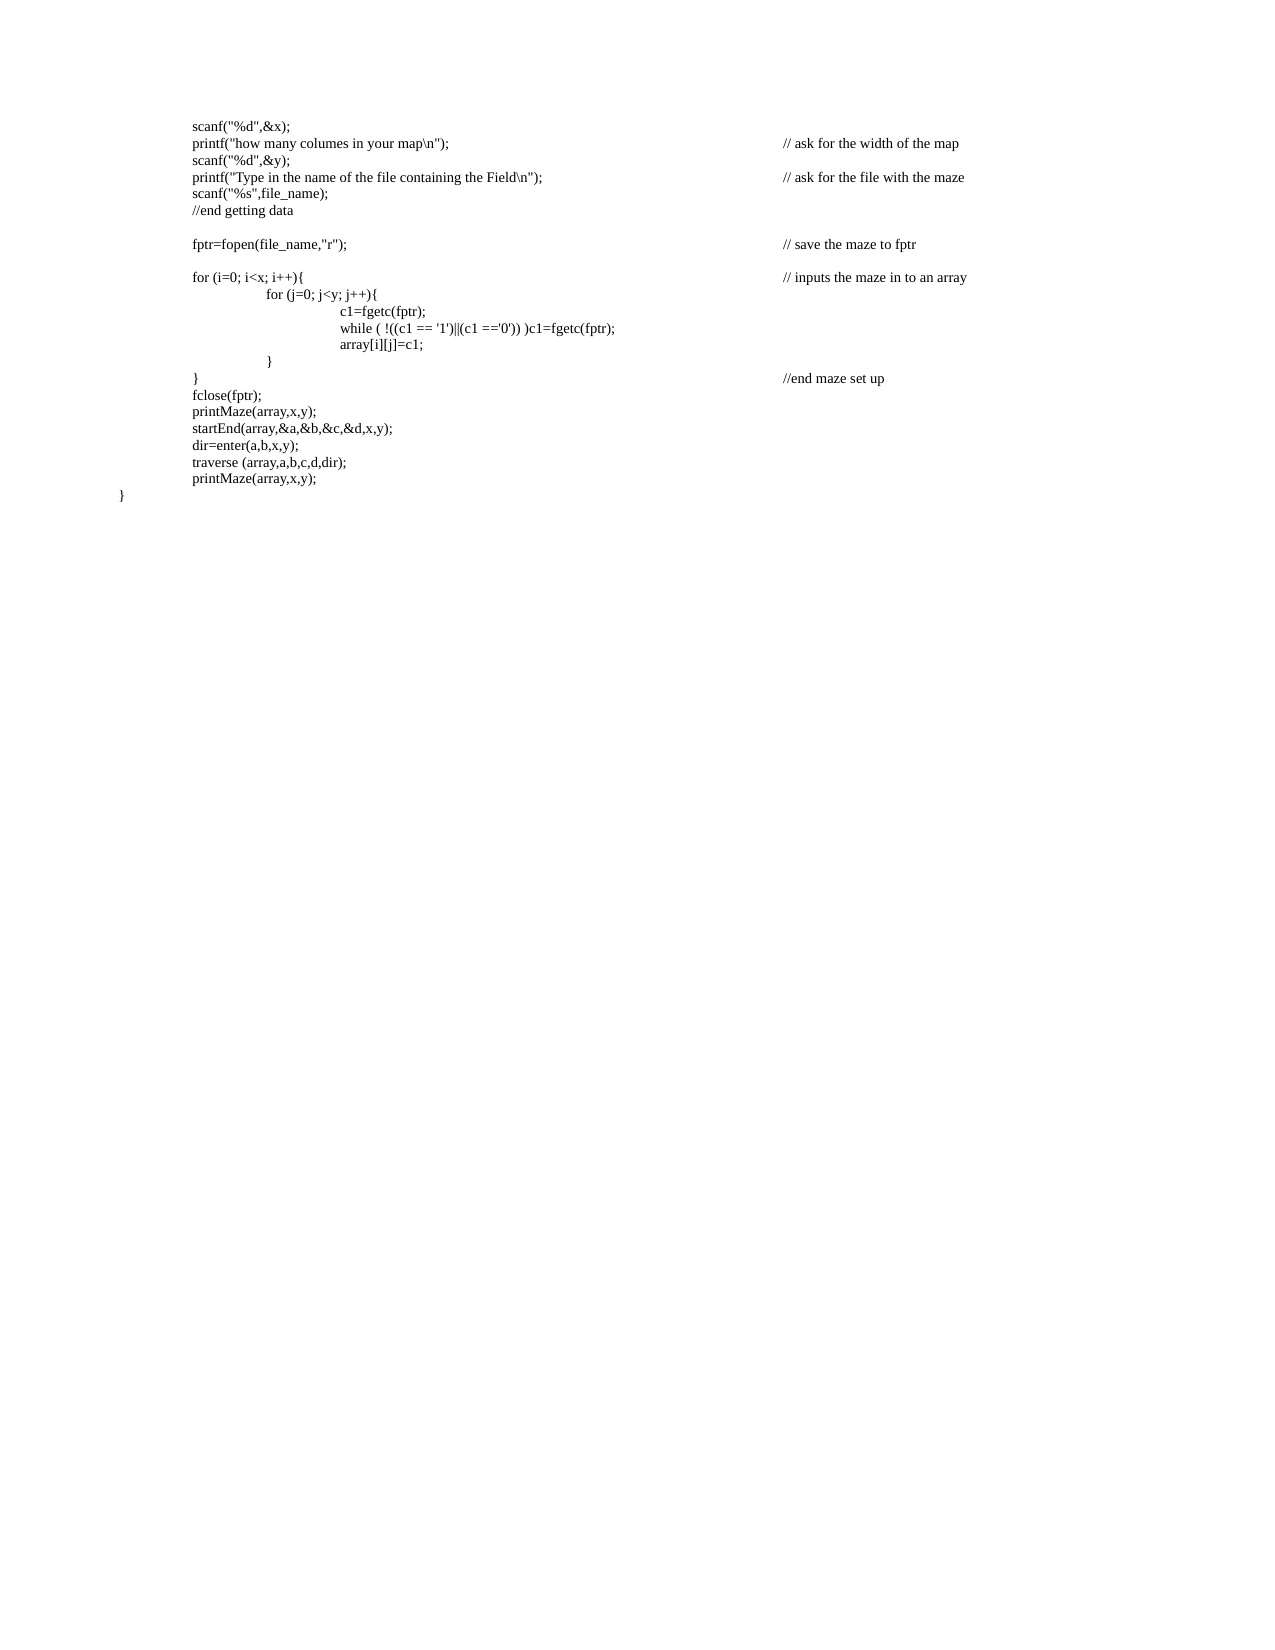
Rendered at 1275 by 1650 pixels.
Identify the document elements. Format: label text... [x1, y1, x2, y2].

text array[i][j]=c1; [118, 336, 1157, 353]
text fclose(fptr); [118, 386, 1157, 403]
text printf("how many columes in your map\n"); // ask for the width of the map [118, 135, 1157, 152]
text //end getting data [118, 202, 1157, 219]
text fptr=fopen(file_name,"r"); // save the maze to fptr [118, 236, 1157, 252]
text scanf("%s",file_name); [118, 185, 1157, 202]
text startEnd(array,&a,&b,&c,&d,x,y); [118, 420, 1157, 437]
text } //end maze set up [118, 370, 1157, 386]
text dir=enter(a,b,x,y); [118, 437, 1157, 453]
text } [118, 353, 1157, 370]
text c1=fgetc(fptr); [118, 303, 1157, 319]
text scanf("%d",&x); [118, 118, 1157, 135]
text printMaze(array,x,y); [118, 403, 1157, 420]
text for (i=0; i<x; i++){ // inputs the maze in to an array [118, 269, 1157, 286]
text for (j=0; j<y; j++){ [118, 286, 1157, 303]
text while ( !((c1 == '1')||(c1 =='0')) )c1=fgetc(fptr); [118, 319, 1157, 336]
text } [118, 487, 1157, 504]
text traverse (array,a,b,c,d,dir); [118, 453, 1157, 470]
text scanf("%d",&y); [118, 152, 1157, 168]
text printMaze(array,x,y); [118, 470, 1157, 487]
text printf("Type in the name of the file containing the Field\n"); // ask for the file with the maze [118, 168, 1157, 185]
